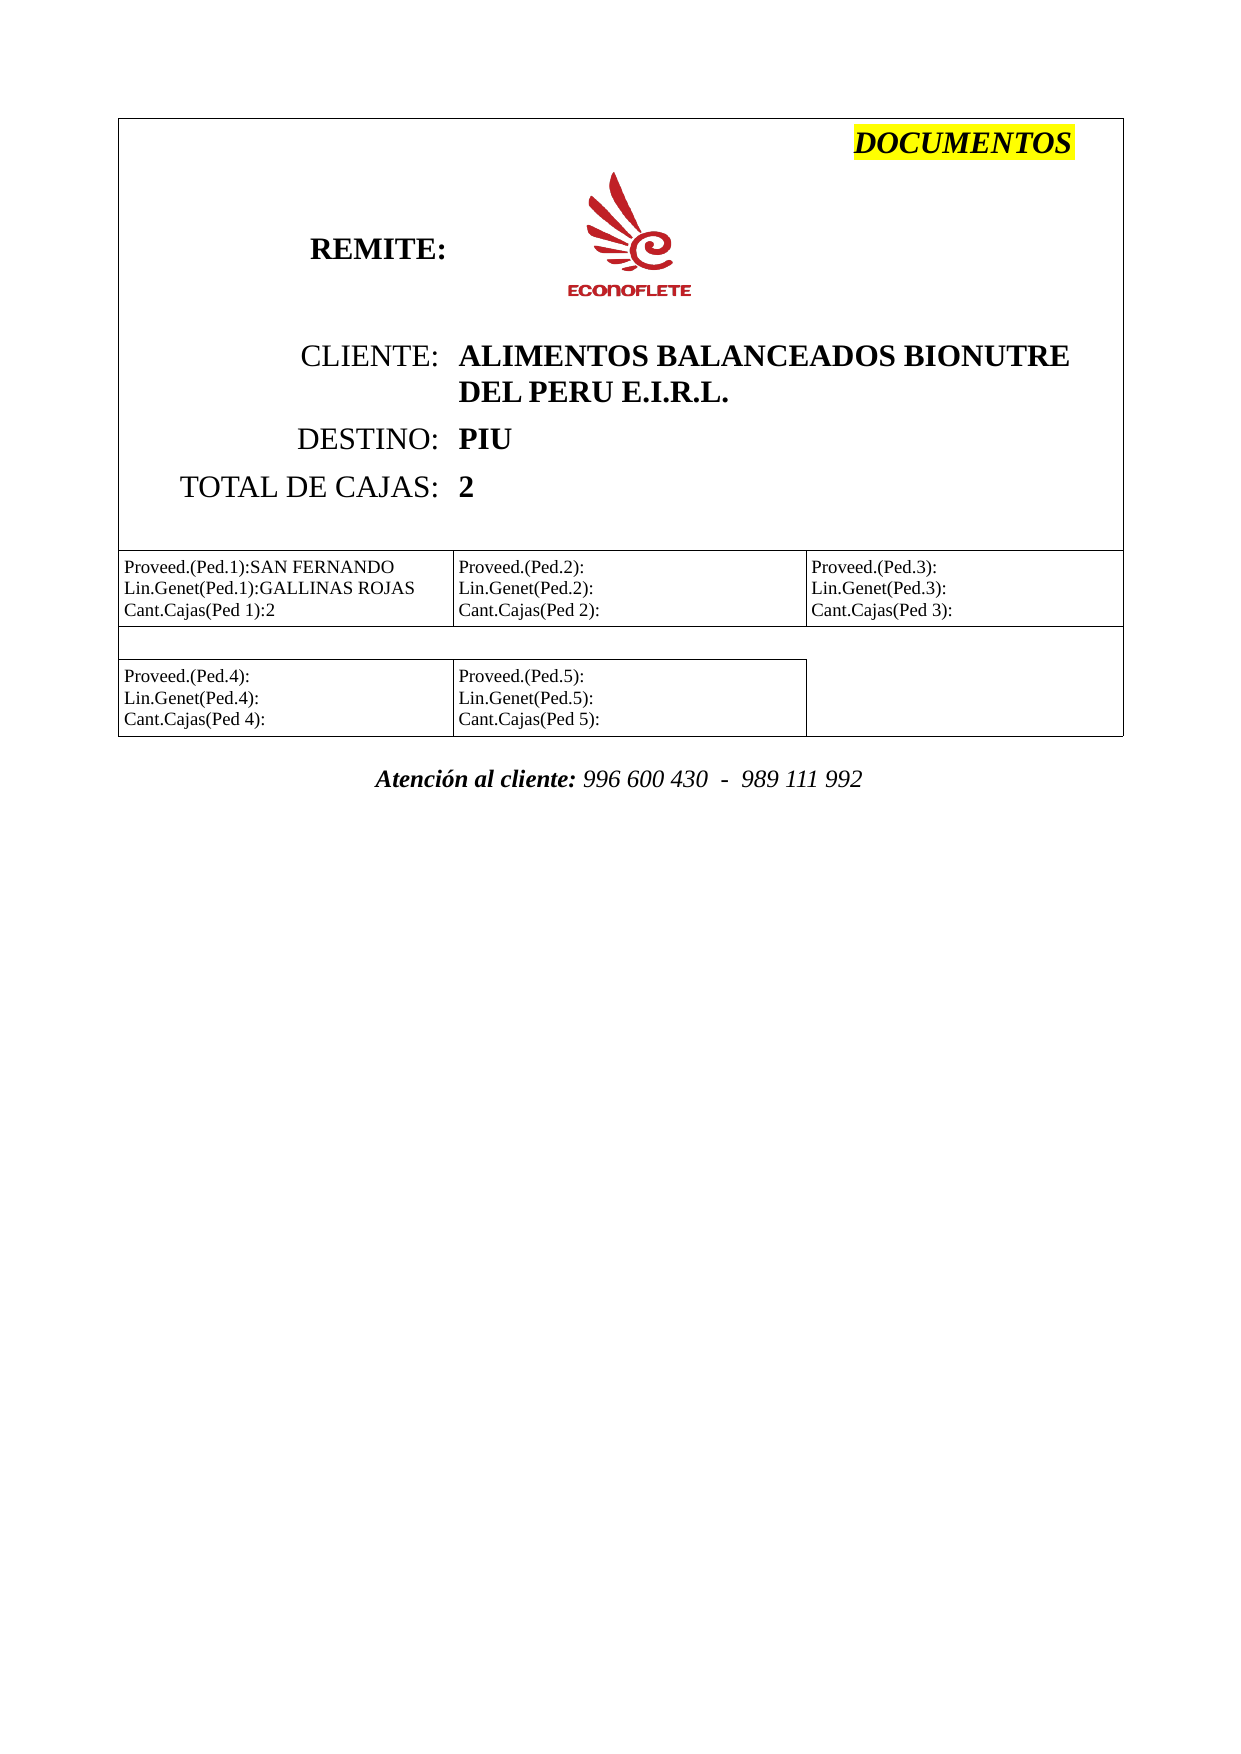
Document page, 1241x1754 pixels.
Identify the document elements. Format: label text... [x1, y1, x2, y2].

table_cell Proveed.(Ped.4): Lin.Genet(Ped.4): Cant.Cajas(Ped 4): [119, 660, 453, 736]
table_cell DESTINO: [119, 415, 453, 462]
table_cell REMITE: [119, 166, 453, 332]
table_header DOCUMENTOS [806, 119, 1123, 166]
table_cell [119, 627, 453, 659]
table_cell [806, 415, 1123, 462]
table_cell ALIMENTOS BALANCEADOS BIONUTRE DEL PERU E.I.R.L. [453, 332, 1123, 415]
table_cell [453, 627, 806, 659]
table_cell [806, 510, 1123, 550]
table_cell [807, 659, 1123, 736]
table_cell CLIENTE: [119, 332, 453, 415]
table_cell 2 [453, 462, 1123, 510]
table_cell [453, 166, 806, 332]
table_header [119, 119, 453, 166]
table_cell [806, 166, 1123, 332]
table_cell Proveed.(Ped.3): Lin.Genet(Ped.3): Cant.Cajas(Ped 3): [807, 551, 1123, 626]
picture [552, 171, 707, 297]
table_header [453, 119, 806, 166]
table_cell [119, 510, 453, 550]
text Atención al cliente: 996 600 430 - 989 111 992 [118, 764, 1122, 793]
table_cell Proveed.(Ped.2): Lin.Genet(Ped.2): Cant.Cajas(Ped 2): [454, 551, 806, 626]
table_cell [806, 627, 1123, 659]
table_cell TOTAL DE CAJAS: [119, 462, 453, 510]
table_cell Proveed.(Ped.1):SAN FERNANDO Lin.Genet(Ped.1):GALLINAS ROJAS Cant.Cajas(Ped 1):2 [119, 551, 453, 626]
table_cell PIU [453, 415, 806, 462]
table_cell Proveed.(Ped.5): Lin.Genet(Ped.5): Cant.Cajas(Ped 5): [454, 660, 806, 736]
table_cell [453, 510, 806, 550]
